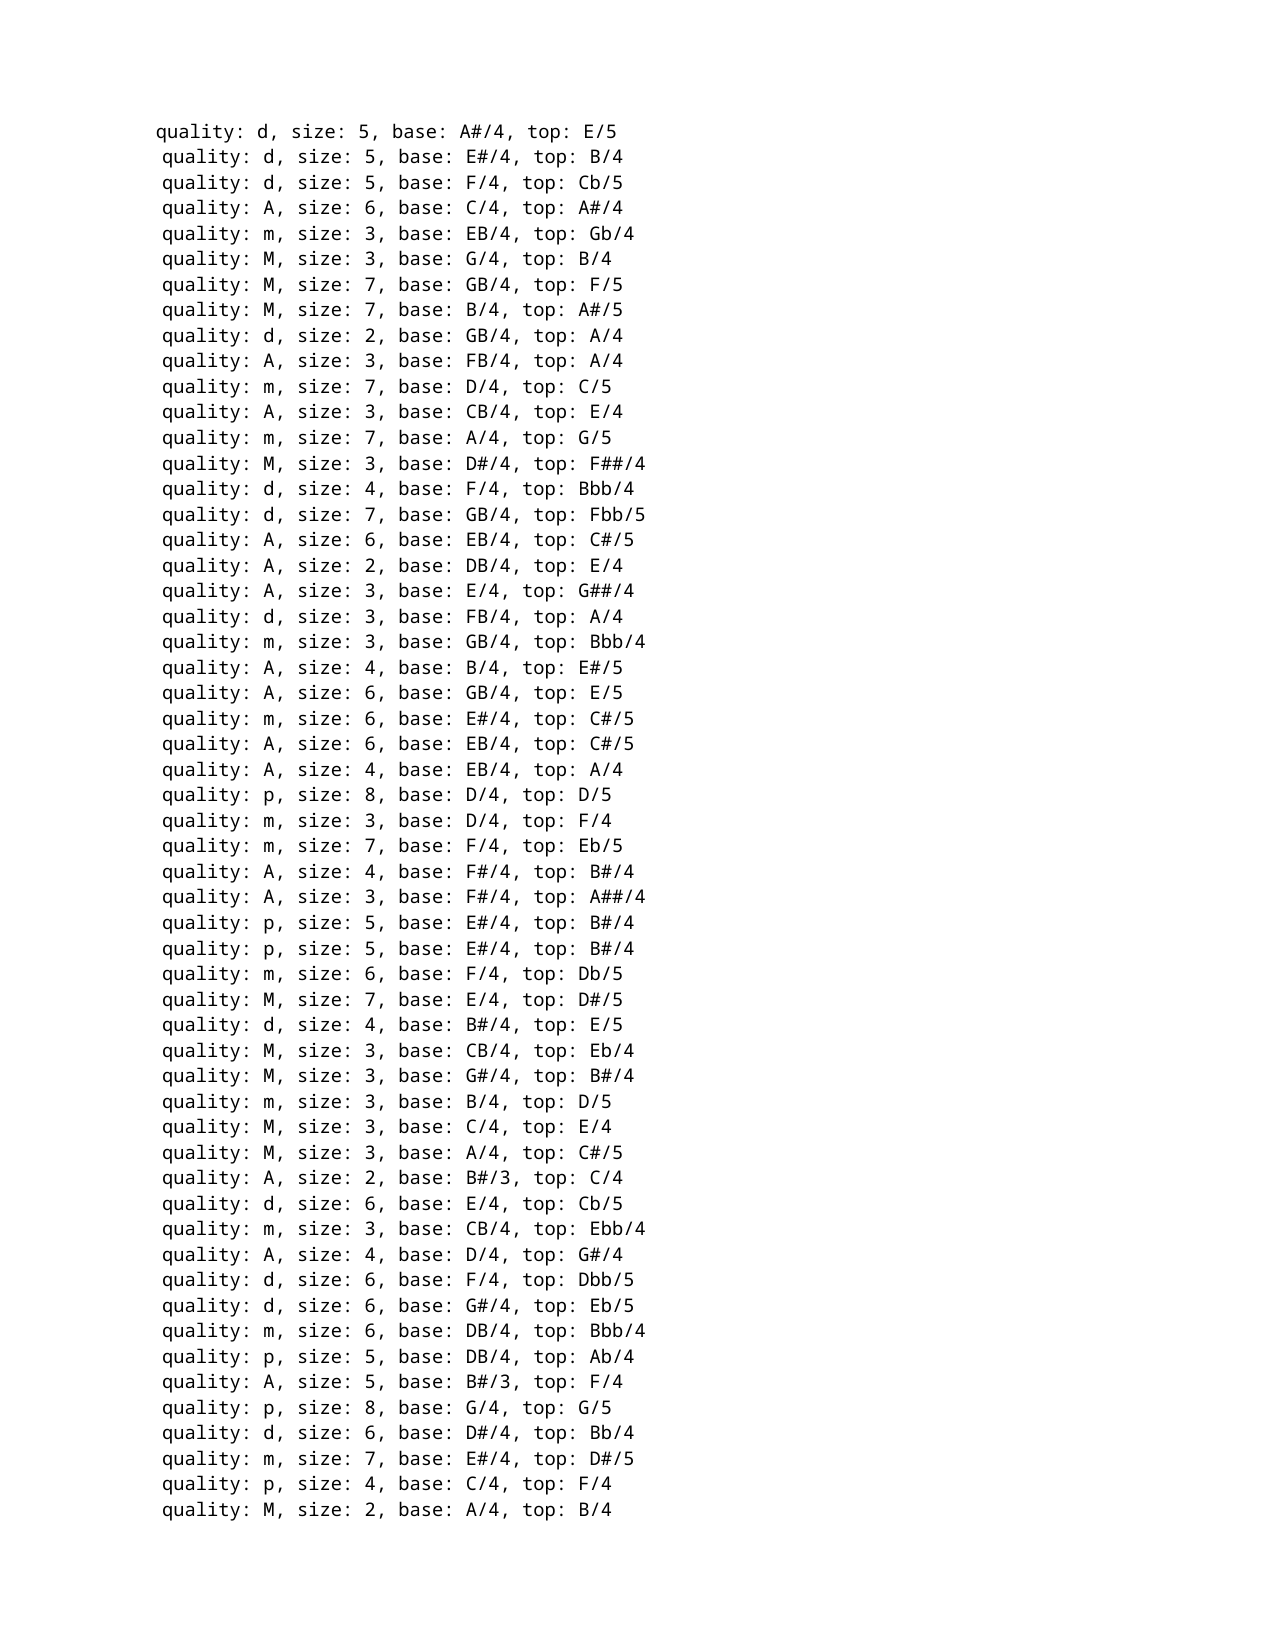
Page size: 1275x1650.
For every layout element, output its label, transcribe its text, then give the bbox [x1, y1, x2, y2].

text quality: A, size: 3, base: FB/4, top: A/4 [162, 348, 1157, 373]
text quality: A, size: 4, base: D/4, top: G#/4 [162, 1241, 1157, 1267]
text quality: d, size: 6, base: D#/4, top: Bb/4 [162, 1420, 1157, 1445]
text quality: M, size: 3, base: G#/4, top: B#/4 [162, 1062, 1157, 1088]
text quality: m, size: 3, base: D/4, top: F/4 [162, 807, 1157, 833]
text quality: d, size: 6, base: F/4, top: Dbb/5 [162, 1267, 1157, 1292]
text quality: A, size: 6, base: EB/4, top: C#/5 [162, 731, 1157, 756]
text quality: M, size: 7, base: E/4, top: D#/5 [162, 986, 1157, 1011]
text quality: m, size: 6, base: DB/4, top: Bbb/4 [162, 1318, 1157, 1343]
text quality: d, size: 4, base: B#/4, top: E/5 [162, 1011, 1157, 1037]
text quality: d, size: 6, base: G#/4, top: Eb/5 [162, 1292, 1157, 1318]
text quality: m, size: 7, base: E#/4, top: D#/5 [162, 1445, 1157, 1471]
text quality: A, size: 3, base: E/4, top: G##/4 [162, 577, 1157, 603]
text quality: d, size: 5, base: E#/4, top: B/4 [162, 144, 1157, 169]
text quality: p, size: 8, base: G/4, top: G/5 [162, 1394, 1157, 1420]
text quality: M, size: 3, base: C/4, top: E/4 [162, 1113, 1157, 1139]
text quality: p, size: 5, base: DB/4, top: Ab/4 [162, 1343, 1157, 1369]
text quality: d, size: 5, base: A#/4, top: E/5 [156, 118, 1157, 144]
text quality: M, size: 7, base: B/4, top: A#/5 [162, 297, 1157, 322]
text quality: A, size: 6, base: EB/4, top: C#/5 [162, 526, 1157, 552]
text quality: p, size: 5, base: E#/4, top: B#/4 [162, 909, 1157, 935]
text quality: d, size: 5, base: F/4, top: Cb/5 [162, 169, 1157, 195]
text quality: d, size: 4, base: F/4, top: Bbb/4 [162, 475, 1157, 501]
text quality: A, size: 2, base: B#/3, top: C/4 [162, 1164, 1157, 1190]
text quality: A, size: 4, base: EB/4, top: A/4 [162, 756, 1157, 782]
text quality: A, size: 2, base: DB/4, top: E/4 [162, 552, 1157, 577]
text quality: M, size: 3, base: CB/4, top: Eb/4 [162, 1037, 1157, 1062]
text quality: m, size: 3, base: B/4, top: D/5 [162, 1088, 1157, 1113]
text quality: m, size: 7, base: A/4, top: G/5 [162, 424, 1157, 450]
text quality: d, size: 3, base: FB/4, top: A/4 [162, 603, 1157, 628]
text quality: M, size: 3, base: G/4, top: B/4 [162, 246, 1157, 271]
text quality: p, size: 8, base: D/4, top: D/5 [162, 782, 1157, 807]
text quality: m, size: 7, base: D/4, top: C/5 [162, 373, 1157, 399]
text quality: d, size: 6, base: E/4, top: Cb/5 [162, 1190, 1157, 1216]
text quality: m, size: 3, base: GB/4, top: Bbb/4 [162, 628, 1157, 654]
text quality: M, size: 7, base: GB/4, top: F/5 [162, 271, 1157, 297]
text quality: m, size: 7, base: F/4, top: Eb/5 [162, 833, 1157, 858]
text quality: A, size: 5, base: B#/3, top: F/4 [162, 1369, 1157, 1394]
text quality: A, size: 6, base: C/4, top: A#/4 [162, 195, 1157, 220]
text quality: M, size: 2, base: A/4, top: B/4 [162, 1496, 1157, 1522]
text quality: A, size: 4, base: F#/4, top: B#/4 [162, 858, 1157, 884]
text quality: p, size: 4, base: C/4, top: F/4 [162, 1471, 1157, 1496]
text quality: m, size: 3, base: CB/4, top: Ebb/4 [162, 1216, 1157, 1241]
text quality: d, size: 2, base: GB/4, top: A/4 [162, 322, 1157, 348]
text quality: p, size: 5, base: E#/4, top: B#/4 [162, 935, 1157, 960]
text quality: m, size: 3, base: EB/4, top: Gb/4 [162, 220, 1157, 246]
text quality: M, size: 3, base: D#/4, top: F##/4 [162, 450, 1157, 475]
text quality: d, size: 7, base: GB/4, top: Fbb/5 [162, 501, 1157, 526]
text quality: M, size: 3, base: A/4, top: C#/5 [162, 1139, 1157, 1164]
text quality: m, size: 6, base: E#/4, top: C#/5 [162, 705, 1157, 731]
text quality: A, size: 4, base: B/4, top: E#/5 [162, 654, 1157, 679]
text quality: A, size: 3, base: F#/4, top: A##/4 [162, 884, 1157, 909]
text quality: A, size: 6, base: GB/4, top: E/5 [162, 679, 1157, 705]
text quality: m, size: 6, base: F/4, top: Db/5 [162, 960, 1157, 986]
text quality: A, size: 3, base: CB/4, top: E/4 [162, 399, 1157, 424]
